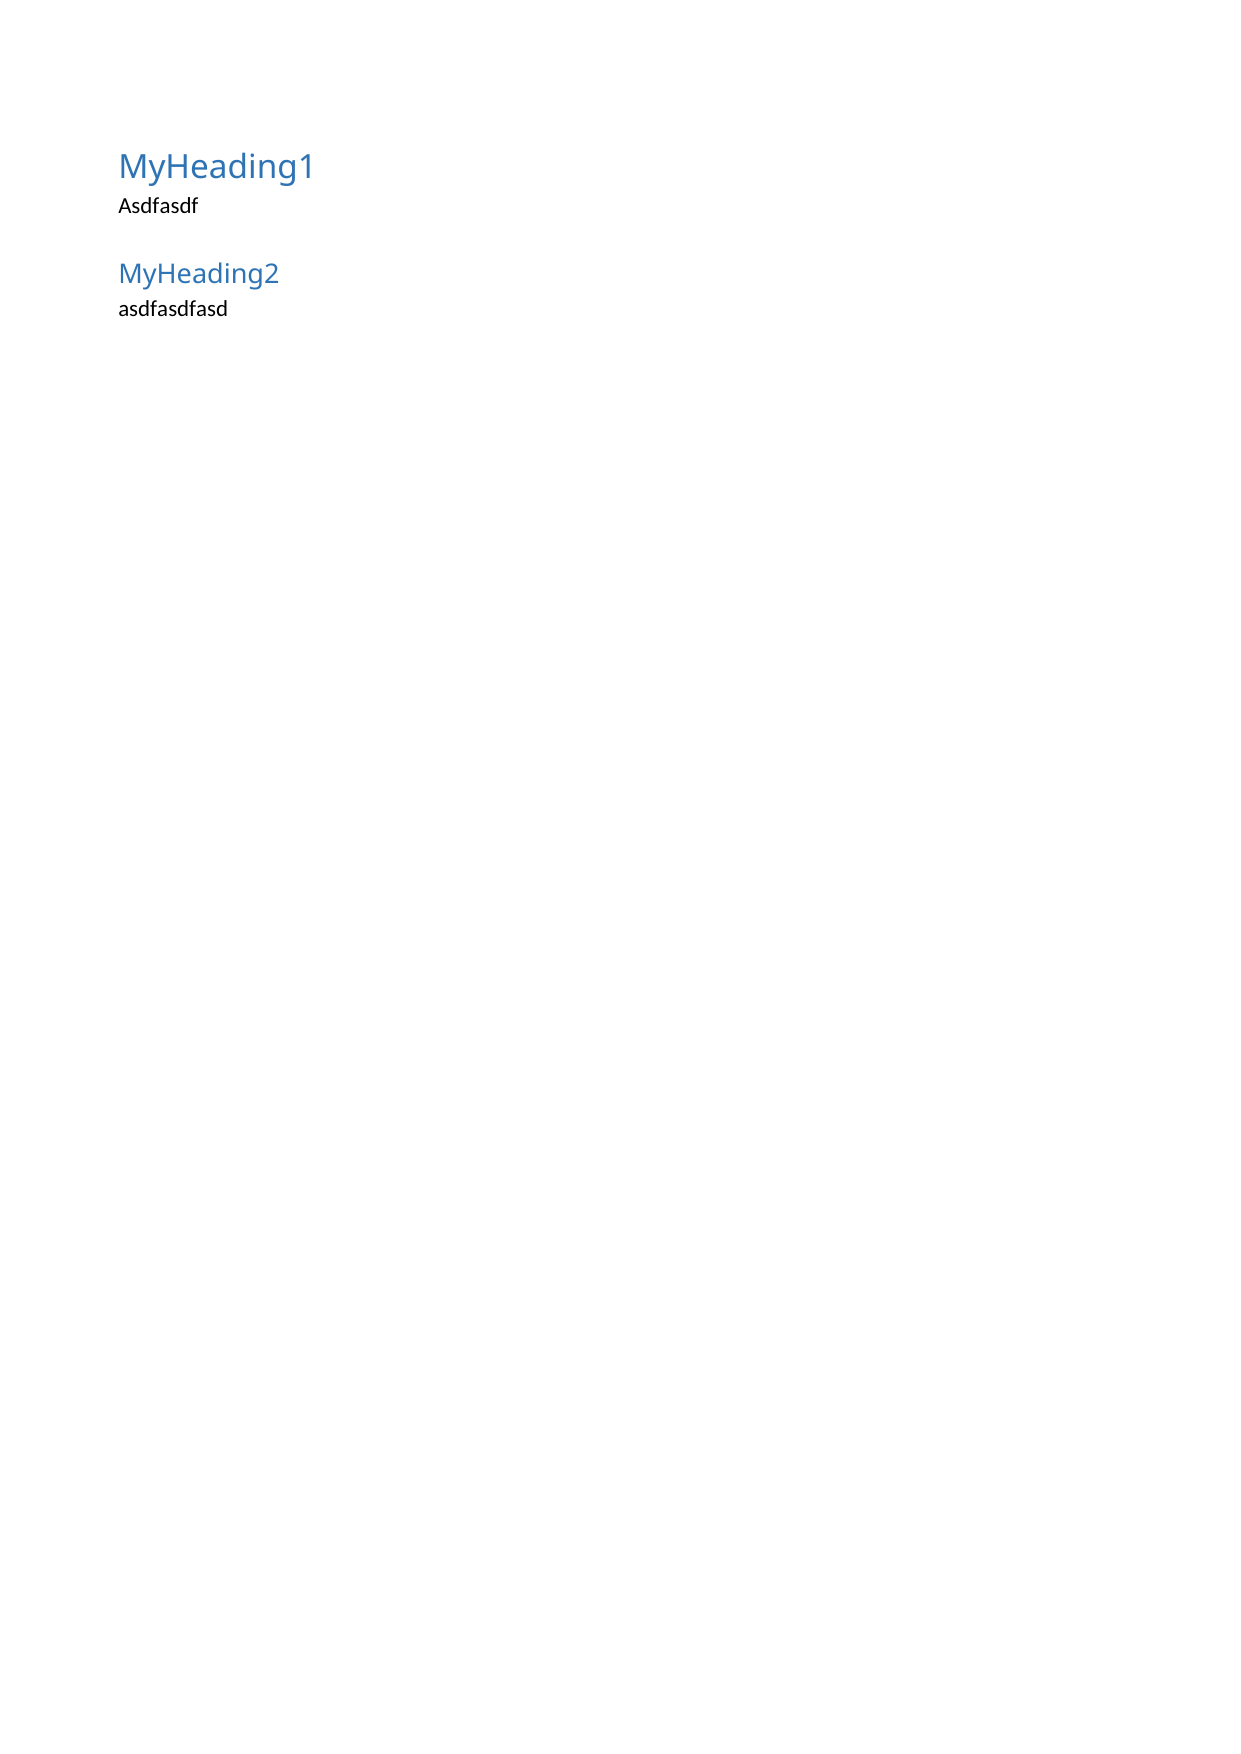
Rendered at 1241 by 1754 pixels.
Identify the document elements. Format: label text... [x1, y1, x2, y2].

subtitle MyHeading2 [118, 255, 1122, 292]
subtitle MyHeading1 [118, 143, 1122, 188]
text Asdfasdf [118, 192, 1122, 220]
text asdfasdfasd [118, 294, 1122, 322]
